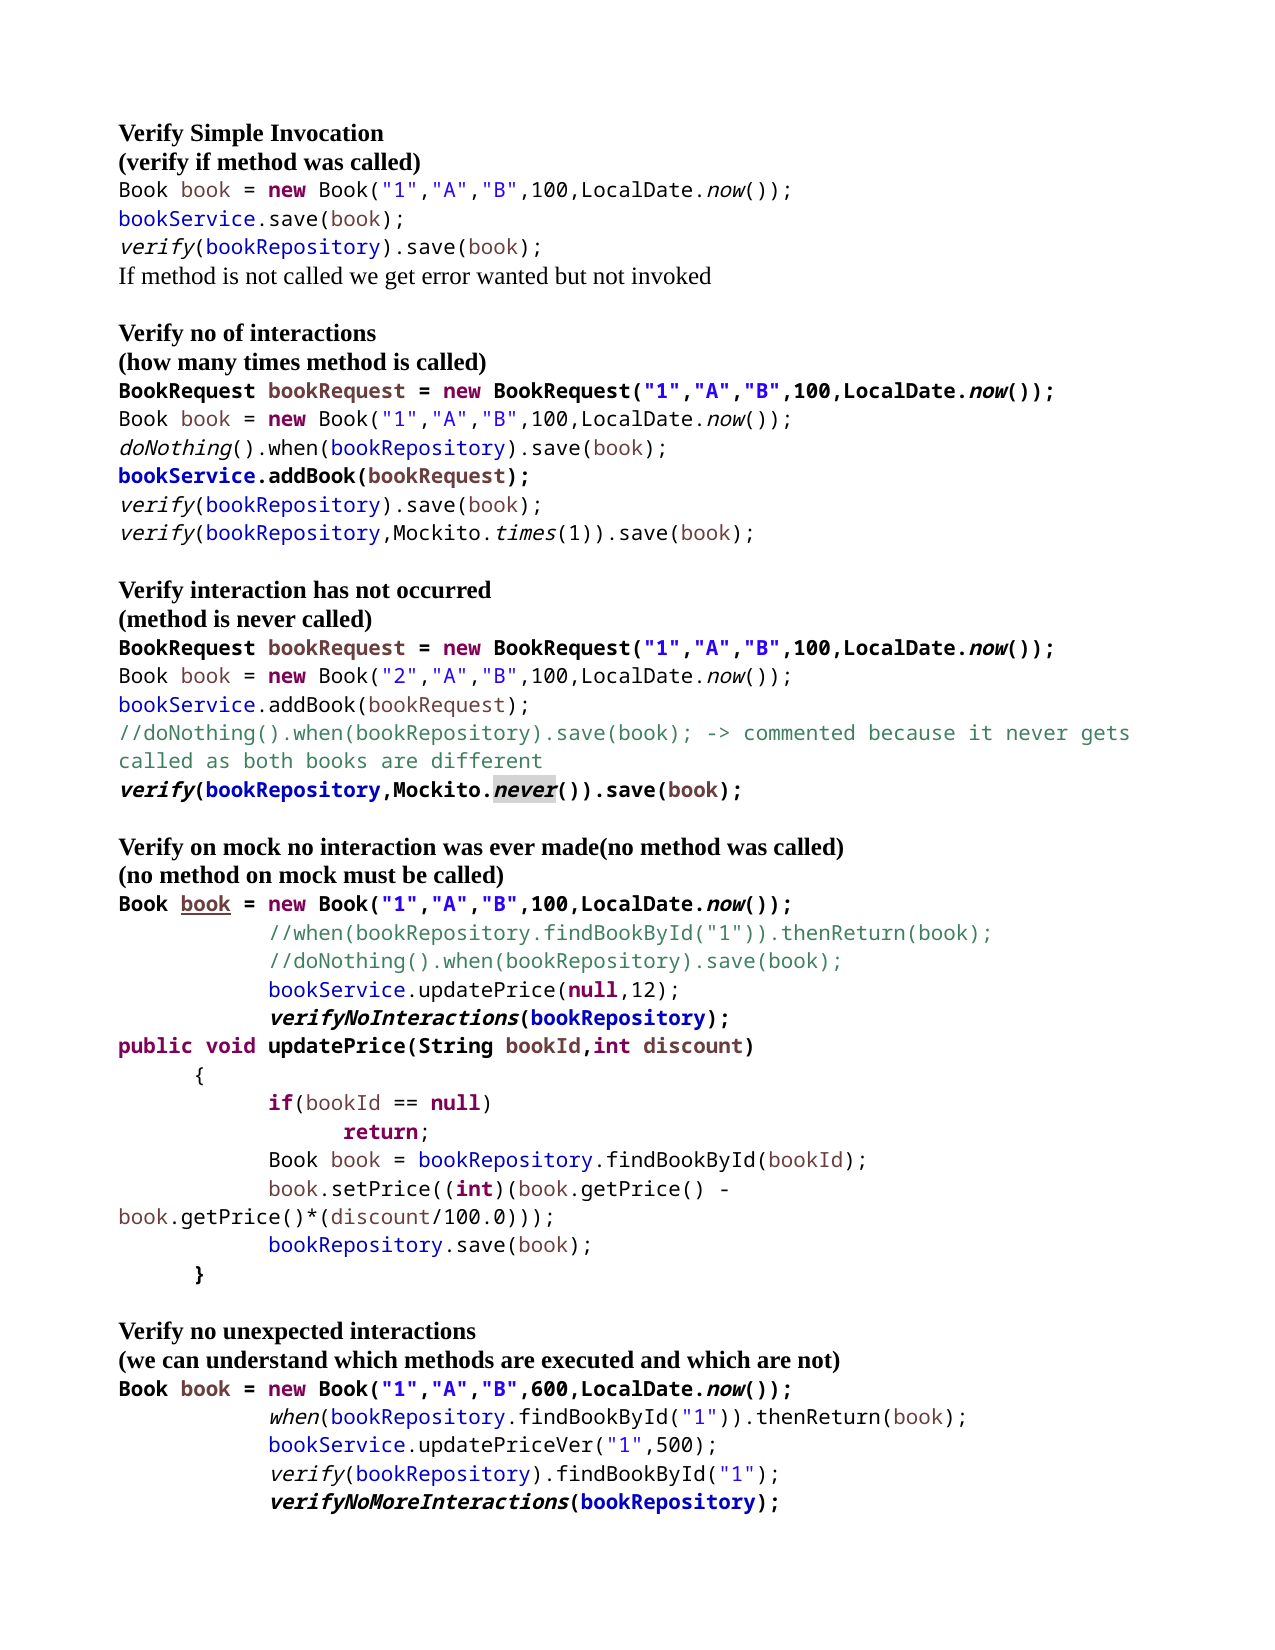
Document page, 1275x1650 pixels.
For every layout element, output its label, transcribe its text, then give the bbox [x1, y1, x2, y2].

text bookService.save(book); [118, 204, 1157, 232]
text doNothing().when(bookRepository).save(book); [118, 433, 1157, 461]
text verify(bookRepository,Mockito.times(1)).save(book); [118, 518, 1157, 547]
text //doNothing().when(bookRepository).save(book); -> commented because it never gets called as both books are different [118, 718, 1157, 775]
text (how many times method is called) [118, 347, 1157, 376]
text verifyNoInteractions(bookRepository); [118, 1003, 1157, 1032]
text } [118, 1259, 1157, 1287]
text Verify interaction has not occurred [118, 575, 1157, 604]
text Verify no of interactions [118, 318, 1157, 347]
text Book book = new Book("2","A","B",100,LocalDate.now()); [118, 661, 1157, 690]
text Book book = new Book("1","A","B",100,LocalDate.now()); [118, 404, 1157, 433]
text Verify on mock no interaction was ever made(no method was called) [118, 832, 1157, 861]
text return; [118, 1117, 1157, 1145]
text //doNothing().when(bookRepository).save(book); [118, 946, 1157, 975]
text If method is not called we get error wanted but not invoked [118, 261, 1157, 290]
text BookRequest bookRequest = new BookRequest("1","A","B",100,LocalDate.now()); [118, 633, 1157, 661]
text bookService.addBook(bookRequest); [118, 690, 1157, 718]
text bookService.updatePrice(null,12); [118, 975, 1157, 1003]
text verifyNoMoreInteractions(bookRepository); [118, 1487, 1157, 1516]
text //when(bookRepository.findBookById("1")).thenReturn(book); [118, 918, 1157, 946]
text when(bookRepository.findBookById("1")).thenReturn(book); [118, 1402, 1157, 1431]
text verify(bookRepository).findBookById("1"); [118, 1459, 1157, 1487]
text bookService.addBook(bookRequest); [118, 461, 1157, 490]
text Book book = new Book("1","A","B",100,LocalDate.now()); [118, 176, 1157, 204]
text verify(bookRepository,Mockito.never()).save(book); [118, 775, 1157, 803]
text public void updatePrice(String bookId,int discount) [118, 1032, 1157, 1060]
text (we can understand which methods are executed and which are not) [118, 1345, 1157, 1374]
text Book book = new Book("1","A","B",100,LocalDate.now()); [118, 889, 1157, 918]
text (method is never called) [118, 604, 1157, 633]
text bookRepository.save(book); [118, 1231, 1157, 1259]
text Book book = bookRepository.findBookById(bookId); [118, 1145, 1157, 1174]
text bookService.updatePriceVer("1",500); [118, 1431, 1157, 1459]
text BookRequest bookRequest = new BookRequest("1","A","B",100,LocalDate.now()); [118, 376, 1157, 404]
text { [118, 1060, 1157, 1088]
text if(bookId == null) [118, 1088, 1157, 1117]
text book.setPrice((int)(book.getPrice() - book.getPrice()*(discount/100.0))); [118, 1174, 1157, 1231]
text Verify no unexpected interactions [118, 1316, 1157, 1345]
text verify(bookRepository).save(book); [118, 232, 1157, 261]
text Verify Simple Invocation [118, 118, 1157, 147]
text (no method on mock must be called) [118, 861, 1157, 889]
text Book book = new Book("1","A","B",600,LocalDate.now()); [118, 1374, 1157, 1402]
text (verify if method was called) [118, 147, 1157, 176]
text verify(bookRepository).save(book); [118, 490, 1157, 518]
